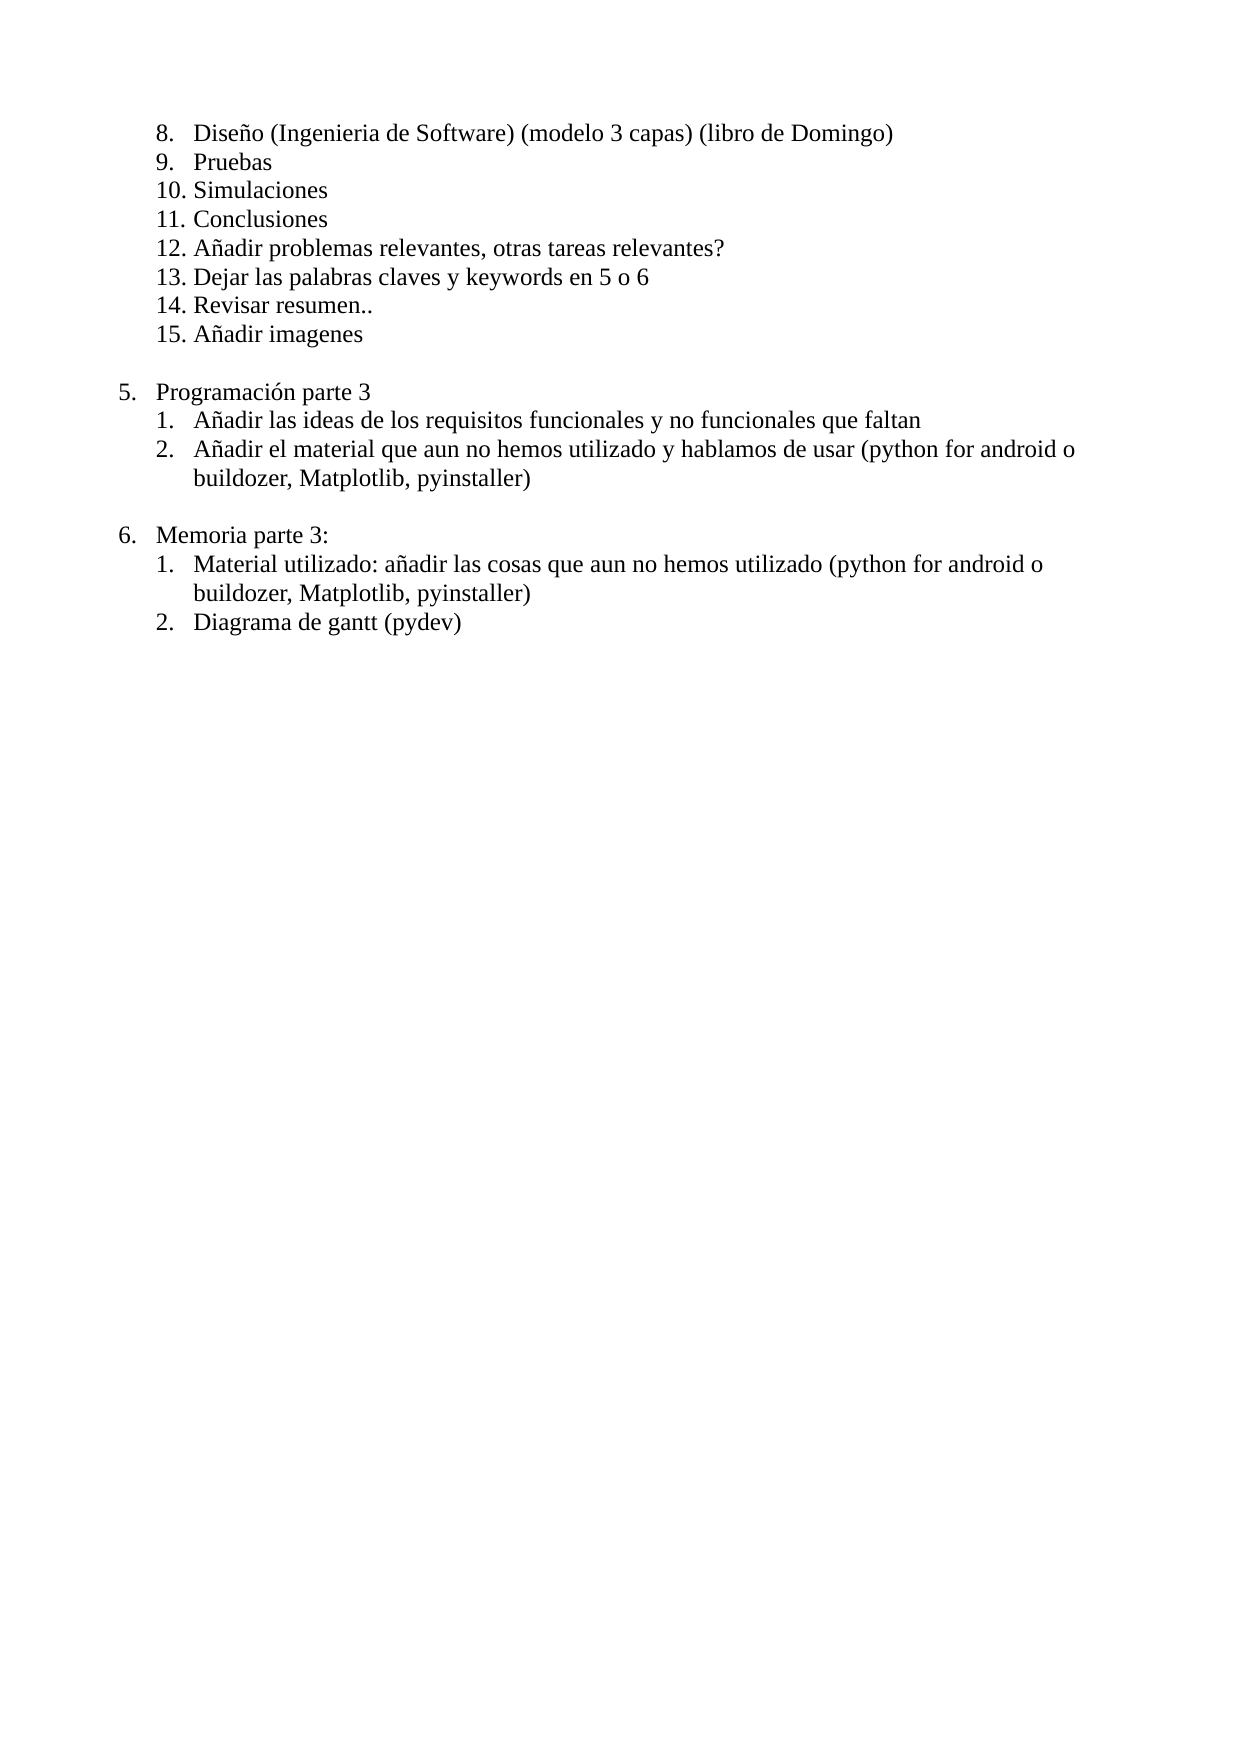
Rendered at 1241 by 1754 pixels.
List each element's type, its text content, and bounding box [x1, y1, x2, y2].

list Programación parte 3 [118, 377, 1122, 406]
list Dejar las palabras claves y keywords en 5 o 6 [156, 262, 1122, 291]
list Añadir imagenes [156, 319, 1122, 348]
list Conclusiones [156, 204, 1122, 233]
list Simulaciones [156, 176, 1122, 204]
list Material utilizado: añadir las cosas que aun no hemos utilizado (python for android o buildozer, Matplotlib, pyinstaller) [156, 549, 1122, 607]
list Añadir problemas relevantes, otras tareas relevantes? [156, 233, 1122, 262]
list Diseño (Ingenieria de Software) (modelo 3 capas) (libro de Domingo) [156, 118, 1122, 147]
list Añadir el material que aun no hemos utilizado y hablamos de usar (python for android o buildozer, Matplotlib, pyinstaller) [156, 434, 1122, 492]
list Revisar resumen.. [156, 291, 1122, 319]
list Añadir las ideas de los requisitos funcionales y no funcionales que faltan [156, 406, 1122, 434]
list Diagrama de gantt (pydev) [156, 607, 1122, 636]
list Pruebas [156, 147, 1122, 176]
list Memoria parte 3: [118, 521, 1122, 549]
